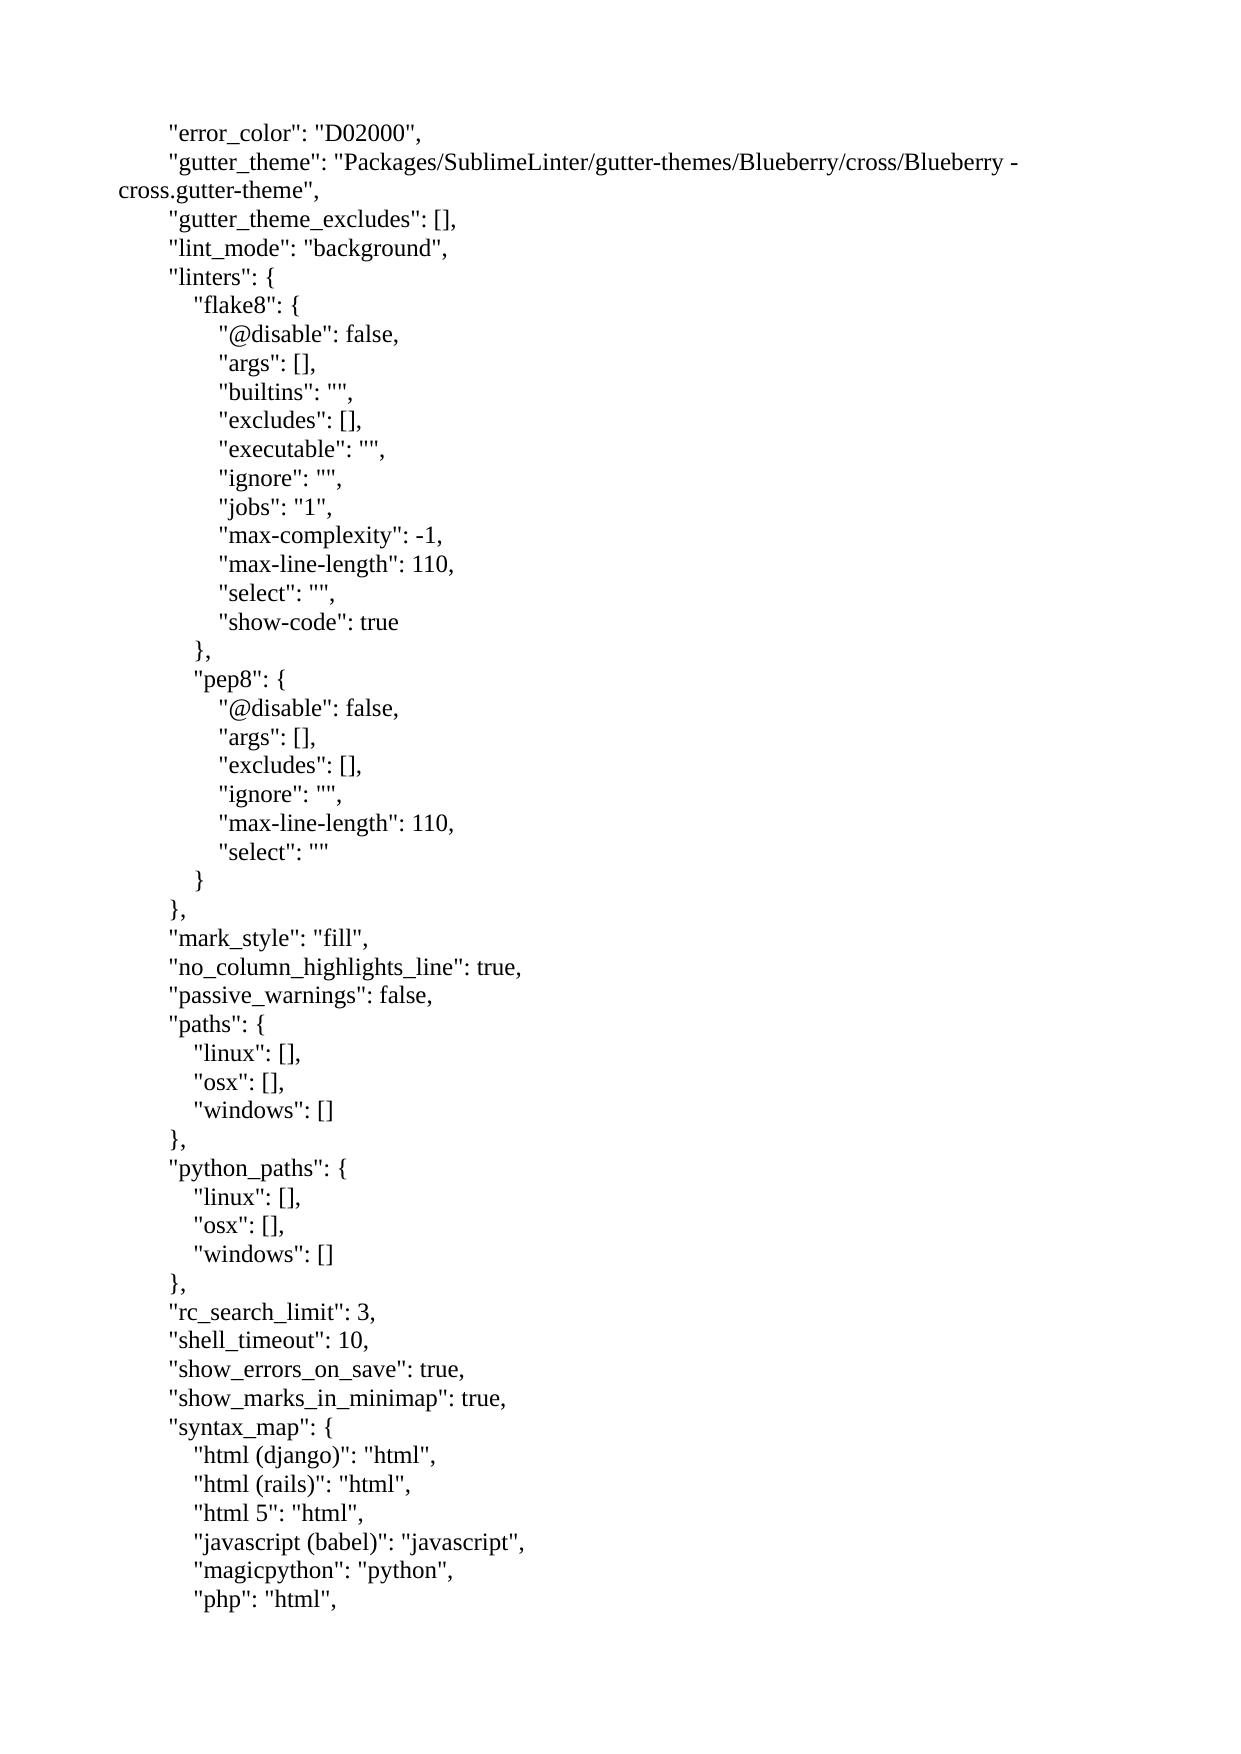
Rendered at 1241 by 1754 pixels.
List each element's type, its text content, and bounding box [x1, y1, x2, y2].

text "ignore": "", [118, 779, 1122, 808]
text "ignore": "", [118, 463, 1122, 492]
text "args": [], [118, 722, 1122, 751]
text "pep8": { [118, 664, 1122, 693]
text "html (django)": "html", [118, 1441, 1122, 1469]
text "@disable": false, [118, 319, 1122, 348]
text "select": "", [118, 578, 1122, 607]
text "excludes": [], [118, 751, 1122, 779]
text "show_marks_in_minimap": true, [118, 1383, 1122, 1412]
text }, [118, 636, 1122, 664]
text "passive_warnings": false, [118, 981, 1122, 1009]
text "shell_timeout": 10, [118, 1326, 1122, 1354]
text }, [118, 1124, 1122, 1153]
text "rc_search_limit": 3, [118, 1297, 1122, 1326]
text "@disable": false, [118, 693, 1122, 722]
text "no_column_highlights_line": true, [118, 952, 1122, 981]
text "jobs": "1", [118, 492, 1122, 521]
text "linux": [], [118, 1182, 1122, 1211]
text "windows": [] [118, 1239, 1122, 1268]
text "error_color": "D02000", [118, 118, 1122, 147]
text "windows": [] [118, 1096, 1122, 1124]
text "osx": [], [118, 1067, 1122, 1096]
text "show_errors_on_save": true, [118, 1354, 1122, 1383]
text "linux": [], [118, 1038, 1122, 1067]
text "excludes": [], [118, 406, 1122, 434]
text "osx": [], [118, 1211, 1122, 1239]
text "show-code": true [118, 607, 1122, 636]
text }, [118, 1268, 1122, 1297]
text "args": [], [118, 348, 1122, 377]
text "mark_style": "fill", [118, 923, 1122, 952]
text "max-complexity": -1, [118, 521, 1122, 549]
text } [118, 866, 1122, 894]
text "max-line-length": 110, [118, 808, 1122, 837]
text "html 5": "html", [118, 1498, 1122, 1527]
text "flake8": { [118, 291, 1122, 319]
text "linters": { [118, 262, 1122, 291]
text "php": "html", [118, 1584, 1122, 1613]
text "html (rails)": "html", [118, 1469, 1122, 1498]
text "builtins": "", [118, 377, 1122, 406]
text "lint_mode": "background", [118, 233, 1122, 262]
text "gutter_theme": "Packages/SublimeLinter/gutter-themes/Blueberry/cross/Blueberry - cross.gutter-theme", [118, 147, 1122, 204]
text "max-line-length": 110, [118, 549, 1122, 578]
text "javascript (babel)": "javascript", [118, 1527, 1122, 1556]
text "select": "" [118, 837, 1122, 866]
text "executable": "", [118, 434, 1122, 463]
text "magicpython": "python", [118, 1556, 1122, 1584]
text "paths": { [118, 1009, 1122, 1038]
text }, [118, 894, 1122, 923]
text "syntax_map": { [118, 1412, 1122, 1441]
text "python_paths": { [118, 1153, 1122, 1182]
text "gutter_theme_excludes": [], [118, 204, 1122, 233]
